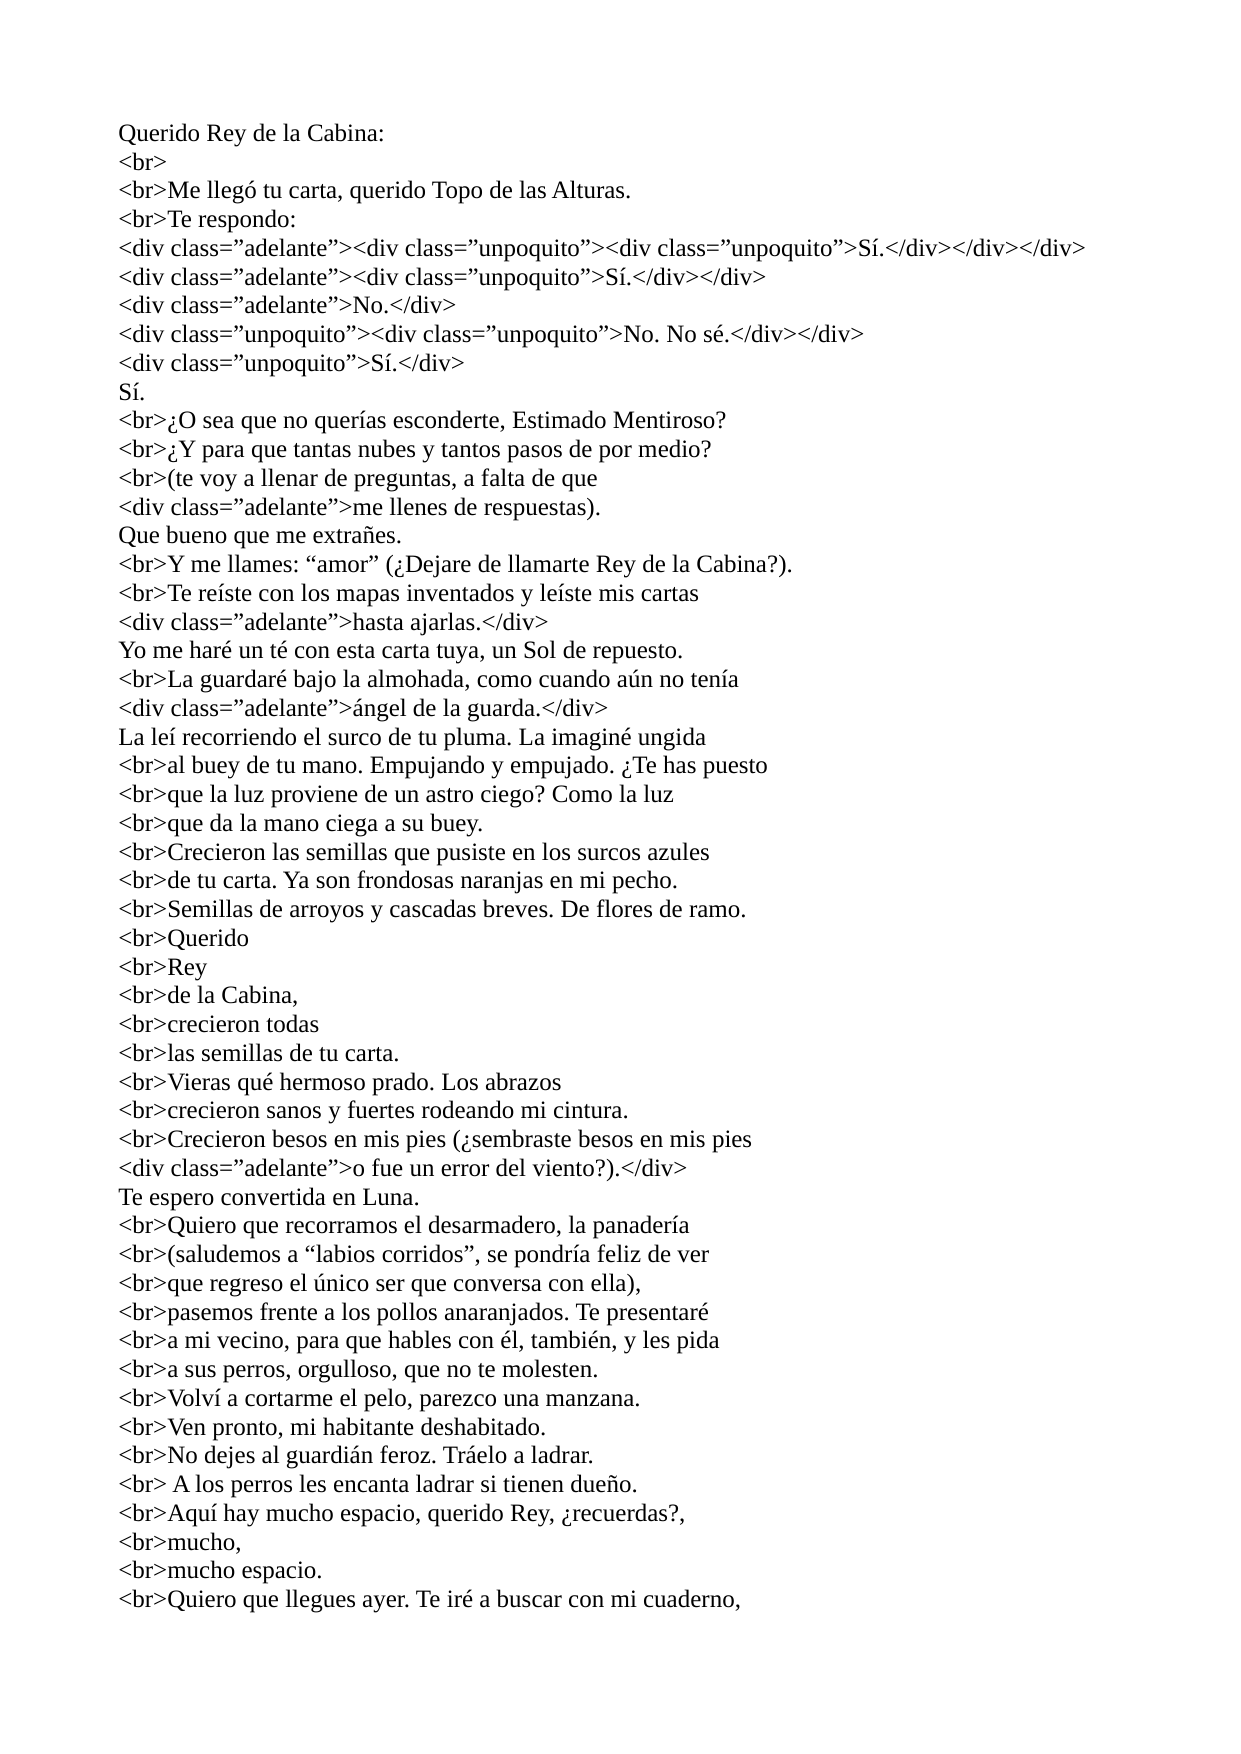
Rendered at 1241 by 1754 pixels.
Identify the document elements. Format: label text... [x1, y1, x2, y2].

text <br>Te reíste con los mapas inventados y leíste mis cartas [118, 578, 1122, 607]
text <div class=”adelante”><div class=”unpoquito”><div class=”unpoquito”>Sí.</div></div></div> [118, 233, 1122, 262]
text <br>que la luz proviene de un astro ciego? Como la luz [118, 779, 1122, 808]
text <br>(saludemos a “labios corridos”, se pondría feliz de ver [118, 1239, 1122, 1268]
text <br>Aquí hay mucho espacio, querido Rey, ¿recuerdas?, [118, 1498, 1122, 1527]
text <br>de tu carta. Ya son frondosas naranjas en mi pecho. [118, 866, 1122, 894]
text La leí recorriendo el surco de tu pluma. La imaginé ungida [118, 722, 1122, 751]
text <br>a mi vecino, para que hables con él, también, y les pida [118, 1326, 1122, 1354]
text <br>las semillas de tu carta. [118, 1038, 1122, 1067]
text <br>Me llegó tu carta, querido Topo de las Alturas. [118, 176, 1122, 204]
text <br>Crecieron las semillas que pusiste en los surcos azules [118, 837, 1122, 866]
text <br>Volví a cortarme el pelo, parezco una manzana. [118, 1383, 1122, 1412]
text <br>mucho, [118, 1527, 1122, 1556]
text <br>¿O sea que no querías esconderte, Estimado Mentiroso? [118, 406, 1122, 434]
text <br>Y me llames: “amor” (¿Dejare de llamarte Rey de la Cabina?). [118, 549, 1122, 578]
text <br>al buey de tu mano. Empujando y empujado. ¿Te has puesto [118, 751, 1122, 779]
text <div class=”adelante”>No.</div> [118, 291, 1122, 319]
text Te espero convertida en Luna. [118, 1182, 1122, 1211]
text <br>de la Cabina, [118, 981, 1122, 1009]
text <br> [118, 147, 1122, 176]
text <br>mucho espacio. [118, 1556, 1122, 1584]
text <div class=”adelante”>o fue un error del viento?).</div> [118, 1153, 1122, 1182]
text <br>Quiero que llegues ayer. Te iré a buscar con mi cuaderno, [118, 1584, 1122, 1613]
text <br>Te respondo: [118, 204, 1122, 233]
text <br>La guardaré bajo la almohada, como cuando aún no tenía [118, 664, 1122, 693]
text <br>Crecieron besos en mis pies (¿sembraste besos en mis pies [118, 1124, 1122, 1153]
text <br>crecieron sanos y fuertes rodeando mi cintura. [118, 1096, 1122, 1124]
text <br>No dejes al guardián feroz. Tráelo a ladrar. [118, 1441, 1122, 1469]
text <br>(te voy a llenar de preguntas, a falta de que [118, 463, 1122, 492]
text <br>Quiero que recorramos el desarmadero, la panadería [118, 1211, 1122, 1239]
text <div class=”unpoquito”>Sí.</div> [118, 348, 1122, 377]
text <br>Querido [118, 923, 1122, 952]
text Yo me haré un té con esta carta tuya, un Sol de repuesto. [118, 636, 1122, 664]
text <br>que regreso el único ser que conversa con ella), [118, 1268, 1122, 1297]
text <br>Rey [118, 952, 1122, 981]
text <div class=”unpoquito”><div class=”unpoquito”>No. No sé.</div></div> [118, 319, 1122, 348]
text <div class=”adelante”>me llenes de respuestas). [118, 492, 1122, 521]
text <div class=”adelante”>ángel de la guarda.</div> [118, 693, 1122, 722]
text <br>¿Y para que tantas nubes y tantos pasos de por medio? [118, 434, 1122, 463]
text <br>Ven pronto, mi habitante deshabitado. [118, 1412, 1122, 1441]
text <br>Semillas de arroyos y cascadas breves. De flores de ramo. [118, 894, 1122, 923]
text <br> A los perros les encanta ladrar si tienen dueño. [118, 1469, 1122, 1498]
text <br>Vieras qué hermoso prado. Los abrazos [118, 1067, 1122, 1096]
text <br>que da la mano ciega a su buey. [118, 808, 1122, 837]
text Querido Rey de la Cabina: [118, 118, 1122, 147]
text <div class=”adelante”>hasta ajarlas.</div> [118, 607, 1122, 636]
text <br>pasemos frente a los pollos anaranjados. Te presentaré [118, 1297, 1122, 1326]
text Que bueno que me extrañes. [118, 521, 1122, 549]
text <br>a sus perros, orgulloso, que no te molesten. [118, 1354, 1122, 1383]
text Sí. [118, 377, 1122, 406]
text <div class=”adelante”><div class=”unpoquito”>Sí.</div></div> [118, 262, 1122, 291]
text <br>crecieron todas [118, 1009, 1122, 1038]
